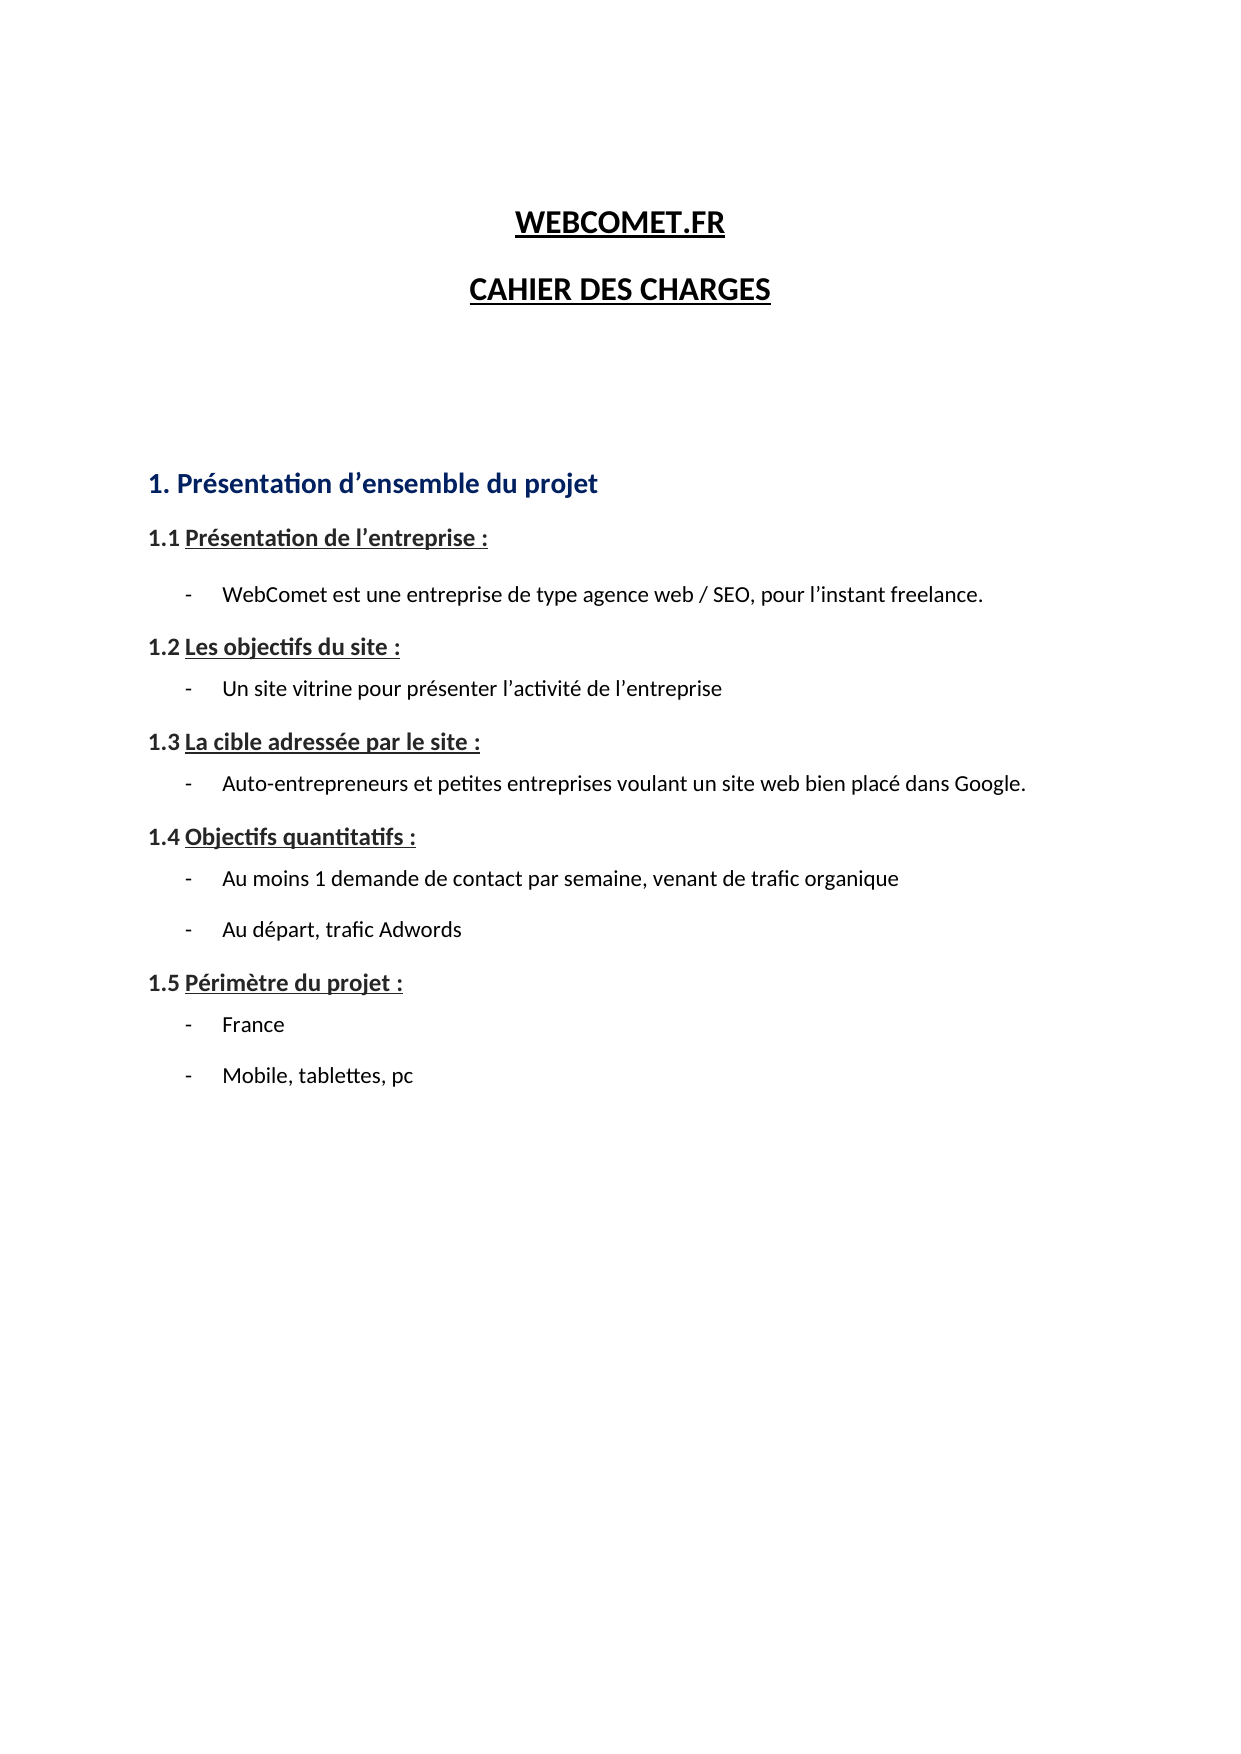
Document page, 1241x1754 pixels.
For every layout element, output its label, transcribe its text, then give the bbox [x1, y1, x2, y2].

text WEBCOMET.FR [148, 201, 1093, 241]
list Auto-entrepreneurs et petites entreprises voulant un site web bien placé dans Google. [185, 769, 1093, 797]
list Un site vitrine pour présenter l’activité de l’entreprise [185, 674, 1093, 702]
list Mobile, tablettes, pc [185, 1061, 1093, 1089]
subtitle Périmètre du projet : [148, 967, 1093, 997]
subtitle Les objectifs du site : [148, 631, 1093, 662]
text CAHIER DES CHARGES [148, 268, 1093, 309]
subtitle Objectifs quantitatifs : [148, 821, 1093, 851]
list France [185, 1010, 1093, 1038]
subtitle Présentation de l’entreprise : [148, 522, 1093, 552]
list Au moins 1 demande de contact par semaine, venant de trafic organique [185, 864, 1093, 892]
text 1. Présentation d’ensemble du projet [148, 465, 1093, 501]
list WebComet est une entreprise de type agence web / SEO, pour l’instant freelance. [185, 580, 1093, 608]
subtitle La cible adressée par le site : [148, 726, 1093, 757]
list Au départ, trafic Adwords [185, 915, 1093, 943]
